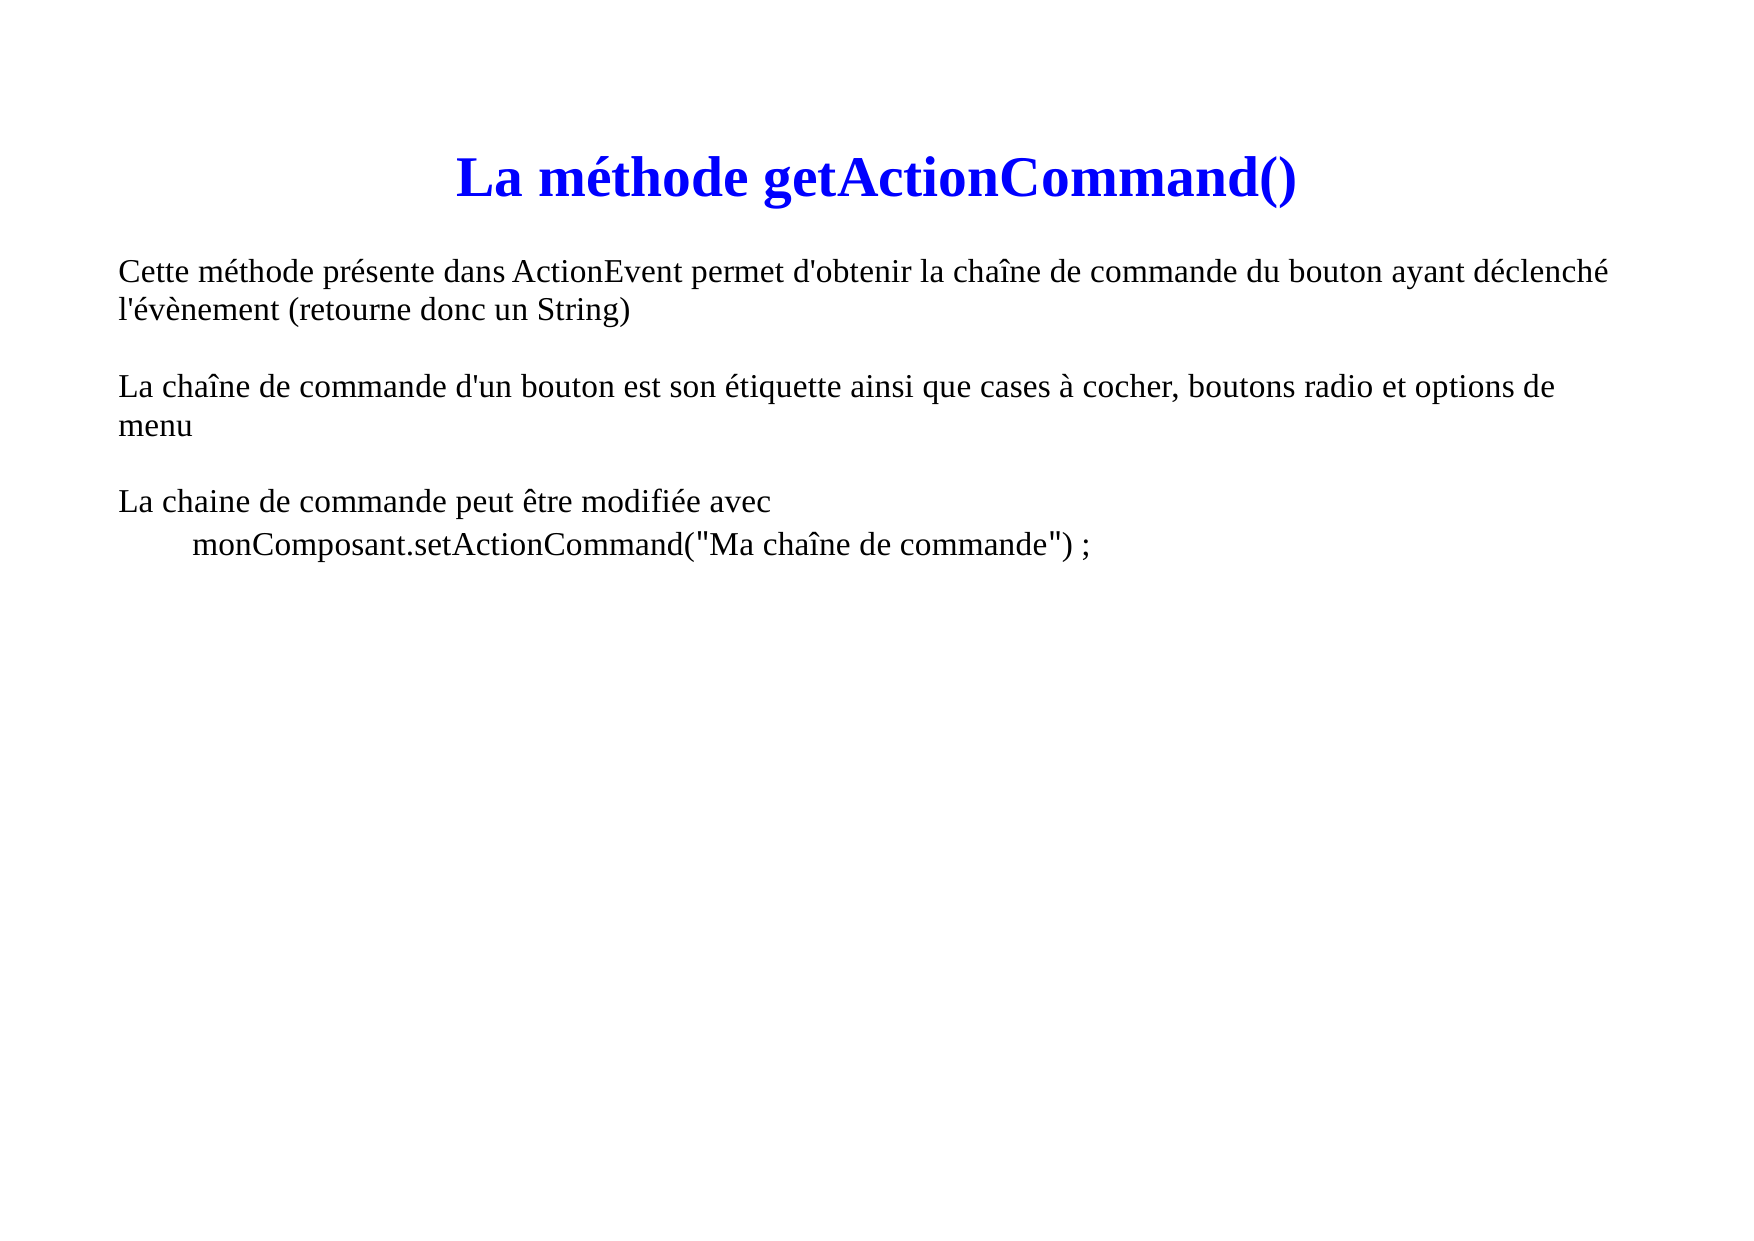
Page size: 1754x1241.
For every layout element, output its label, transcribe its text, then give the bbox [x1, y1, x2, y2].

text Cette méthode présente dans ActionEvent permet d'obtenir la chaîne de commande du bouton ayant déclenché l'évènement (retourne donc un String) [118, 251, 1636, 328]
text monComposant.setActionCommand("Ma chaîne de commande") ; [118, 520, 1636, 566]
text La chaîne de commande d'un bouton est son étiquette ainsi que cases à cocher, boutons radio et options de menu [118, 366, 1636, 443]
text La chaine de commande peut être modifiée avec [118, 481, 1636, 520]
subtitle La méthode getActionCommand() [118, 143, 1636, 209]
